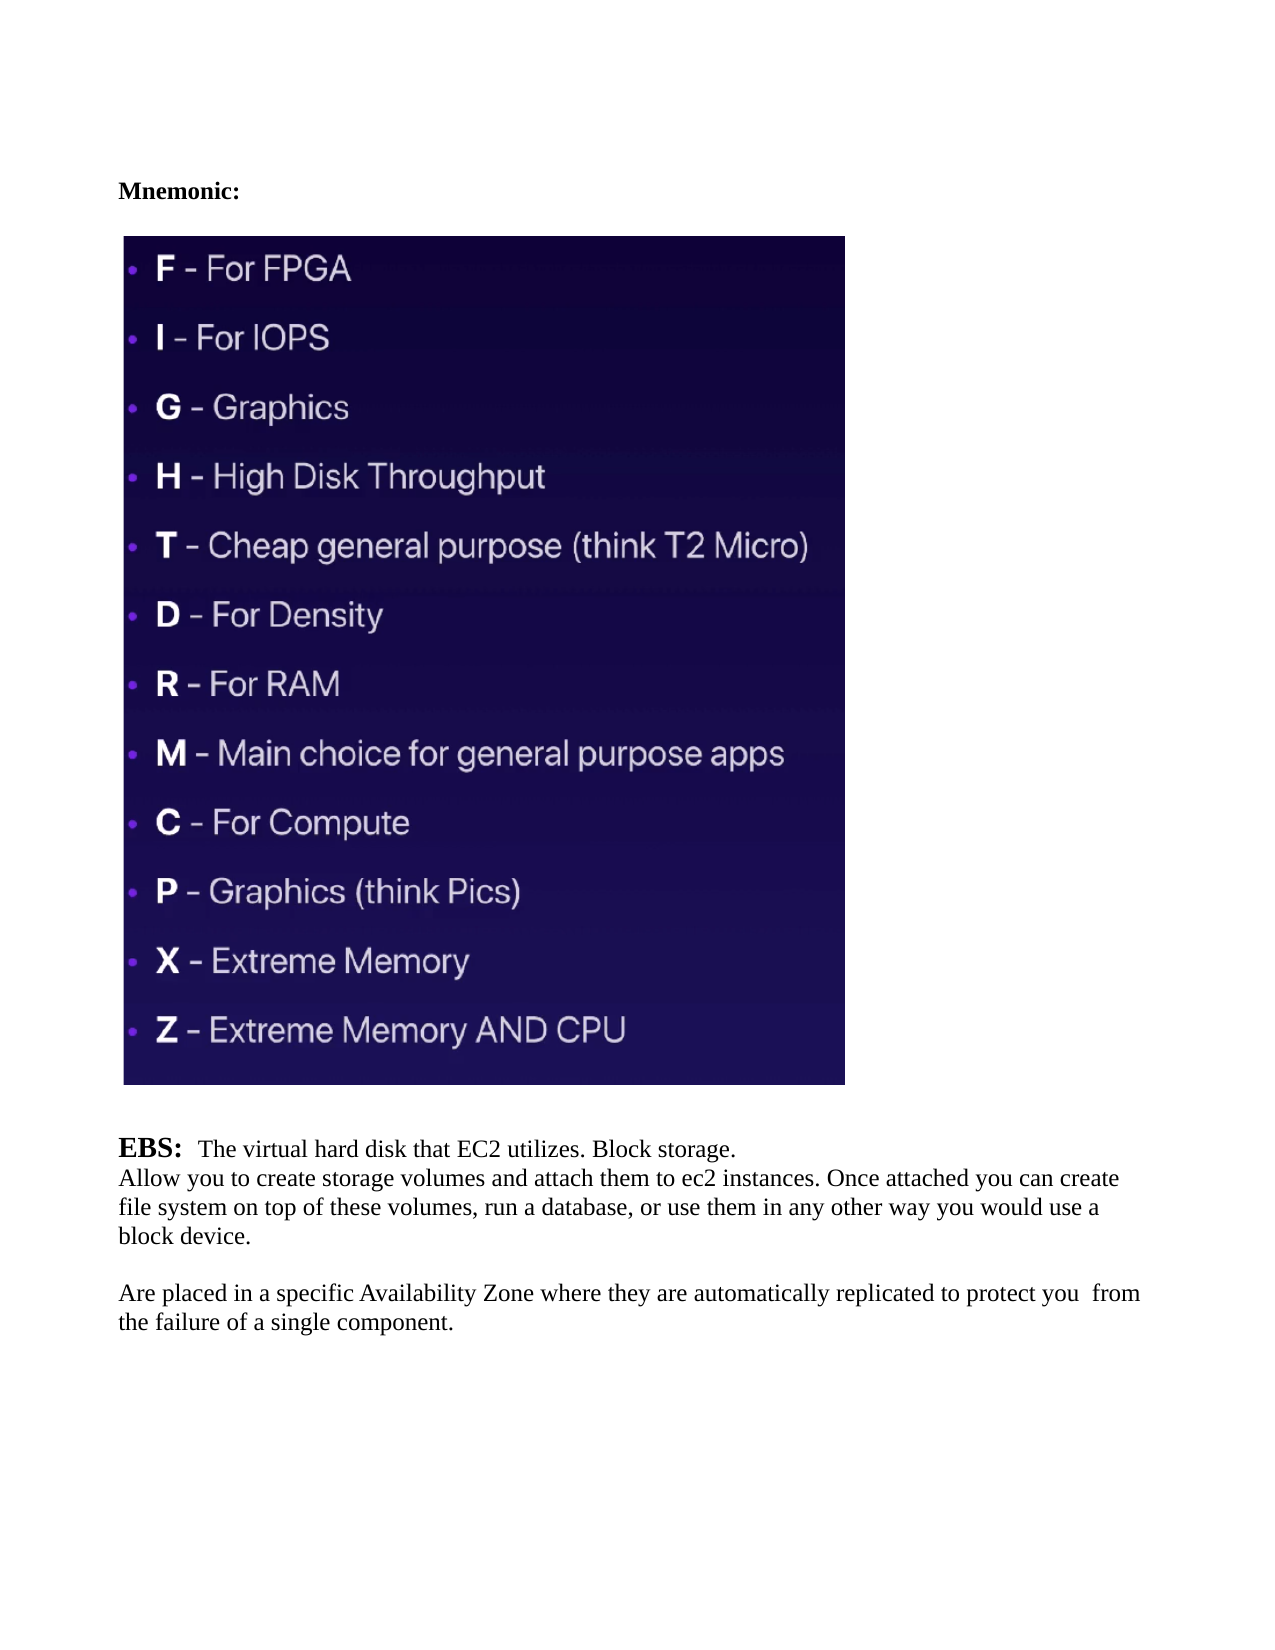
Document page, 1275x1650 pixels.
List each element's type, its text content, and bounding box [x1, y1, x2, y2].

text Are placed in a specific Availability Zone where they are automatically replicated to protect you from the failure of a single component. [118, 1278, 1157, 1336]
text Mnemonic: [118, 176, 1157, 205]
text Allow you to create storage volumes and attach them to ec2 instances. Once attached you can create file system on top of these volumes, run a database, or use them in any other way you would use a block device. [118, 1163, 1157, 1250]
text EBS: The virtual hard disk that EC2 utilizes. Block storage. [118, 1130, 1157, 1163]
picture [123, 236, 845, 1085]
